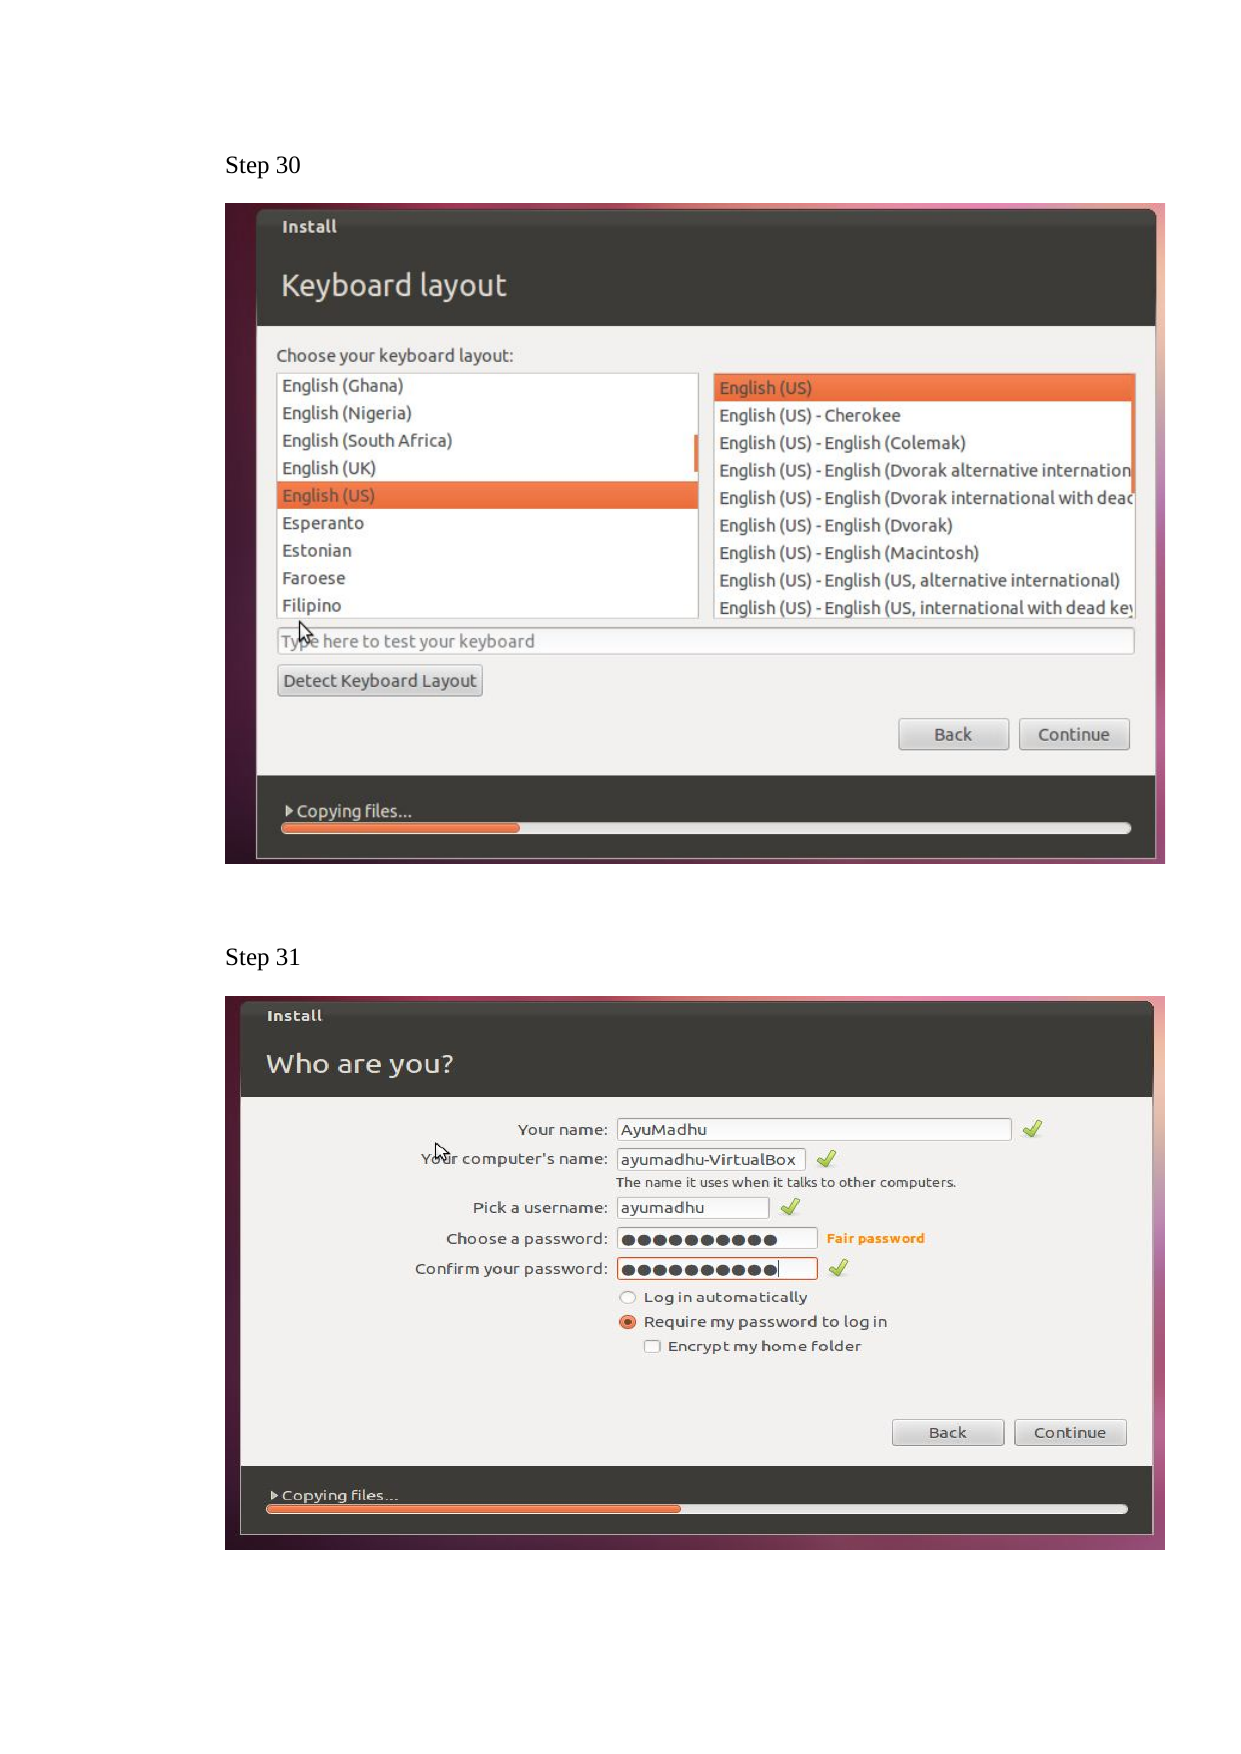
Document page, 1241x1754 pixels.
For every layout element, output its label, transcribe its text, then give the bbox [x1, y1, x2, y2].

text Step 31 [150, 942, 1090, 971]
picture [225, 996, 1165, 1550]
picture [225, 203, 1166, 864]
text Step 30 [150, 150, 1090, 179]
